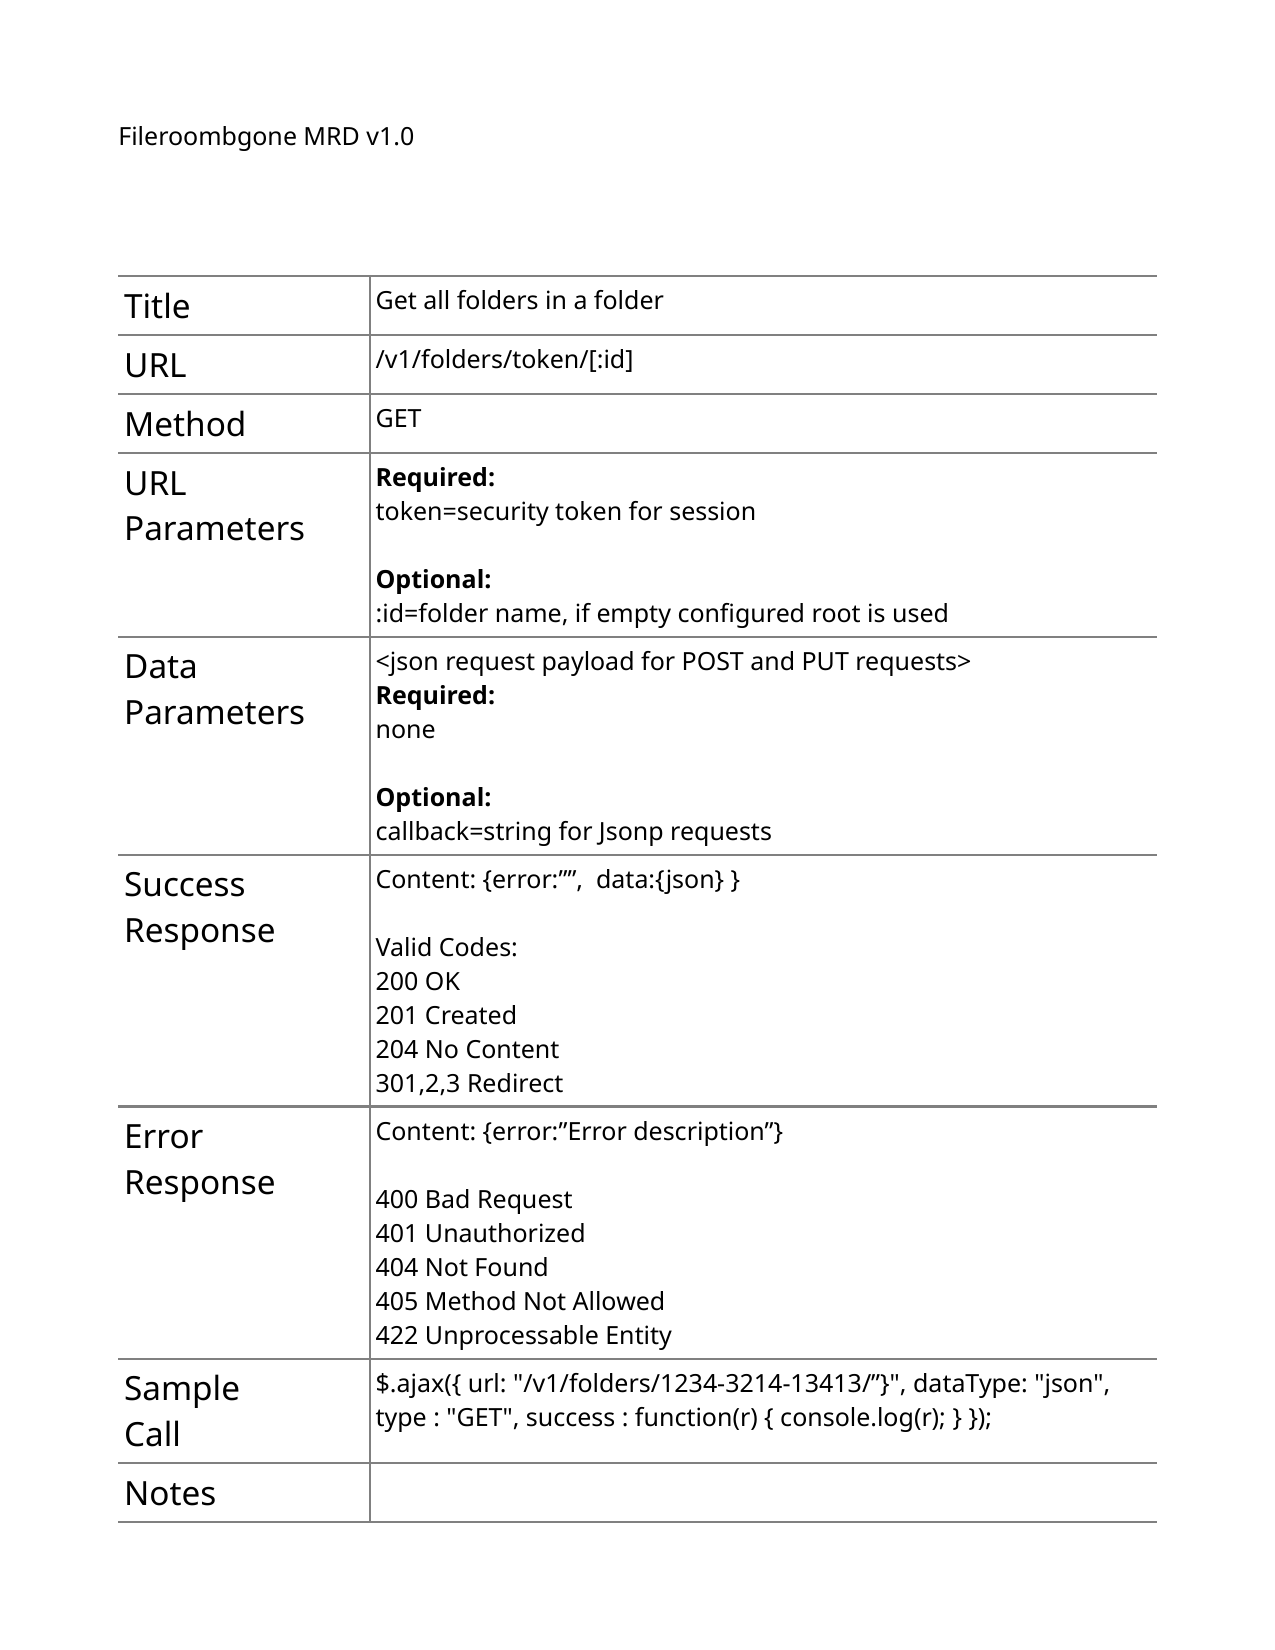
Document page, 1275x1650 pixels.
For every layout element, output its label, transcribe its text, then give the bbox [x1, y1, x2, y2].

table_cell Content: {error:””, data:{json} } Valid Codes: 200 OK 201 Created 204 No Content 301,2,3 Redirect [371, 856, 1157, 1105]
table_cell Error Response [118, 1108, 369, 1357]
table_cell Sample Call [118, 1360, 369, 1462]
table_cell Success Response [118, 856, 369, 1105]
table_cell Notes [118, 1464, 369, 1521]
table_cell /v1/folders/token/[:id] [371, 336, 1157, 393]
table_cell URL [118, 336, 369, 393]
table_header Get all folders in a folder [371, 277, 1157, 334]
table_header Title [118, 277, 369, 334]
table_cell URL Parameters [118, 454, 369, 636]
table_cell Required: token=security token for session Optional: :id=folder name, if empty configured root is used [371, 454, 1157, 636]
table_cell <json request payload for POST and PUT requests> Required: none Optional: callback=string for Jsonp requests [371, 638, 1157, 853]
table_cell [371, 1464, 1157, 1521]
table_cell Method [118, 395, 369, 452]
table_cell GET [371, 395, 1157, 452]
table_cell $.ajax({ url: "/v1/folders/1234-3214-13413/”}", dataType: "json", type : "GET", success : function(r) { console.log(r); } }); [371, 1360, 1157, 1462]
table_cell Data Parameters [118, 638, 369, 853]
table_cell Content: {error:”Error description”} 400 Bad Request 401 Unauthorized 404 Not Found 405 Method Not Allowed 422 Unprocessable Entity [371, 1108, 1157, 1357]
